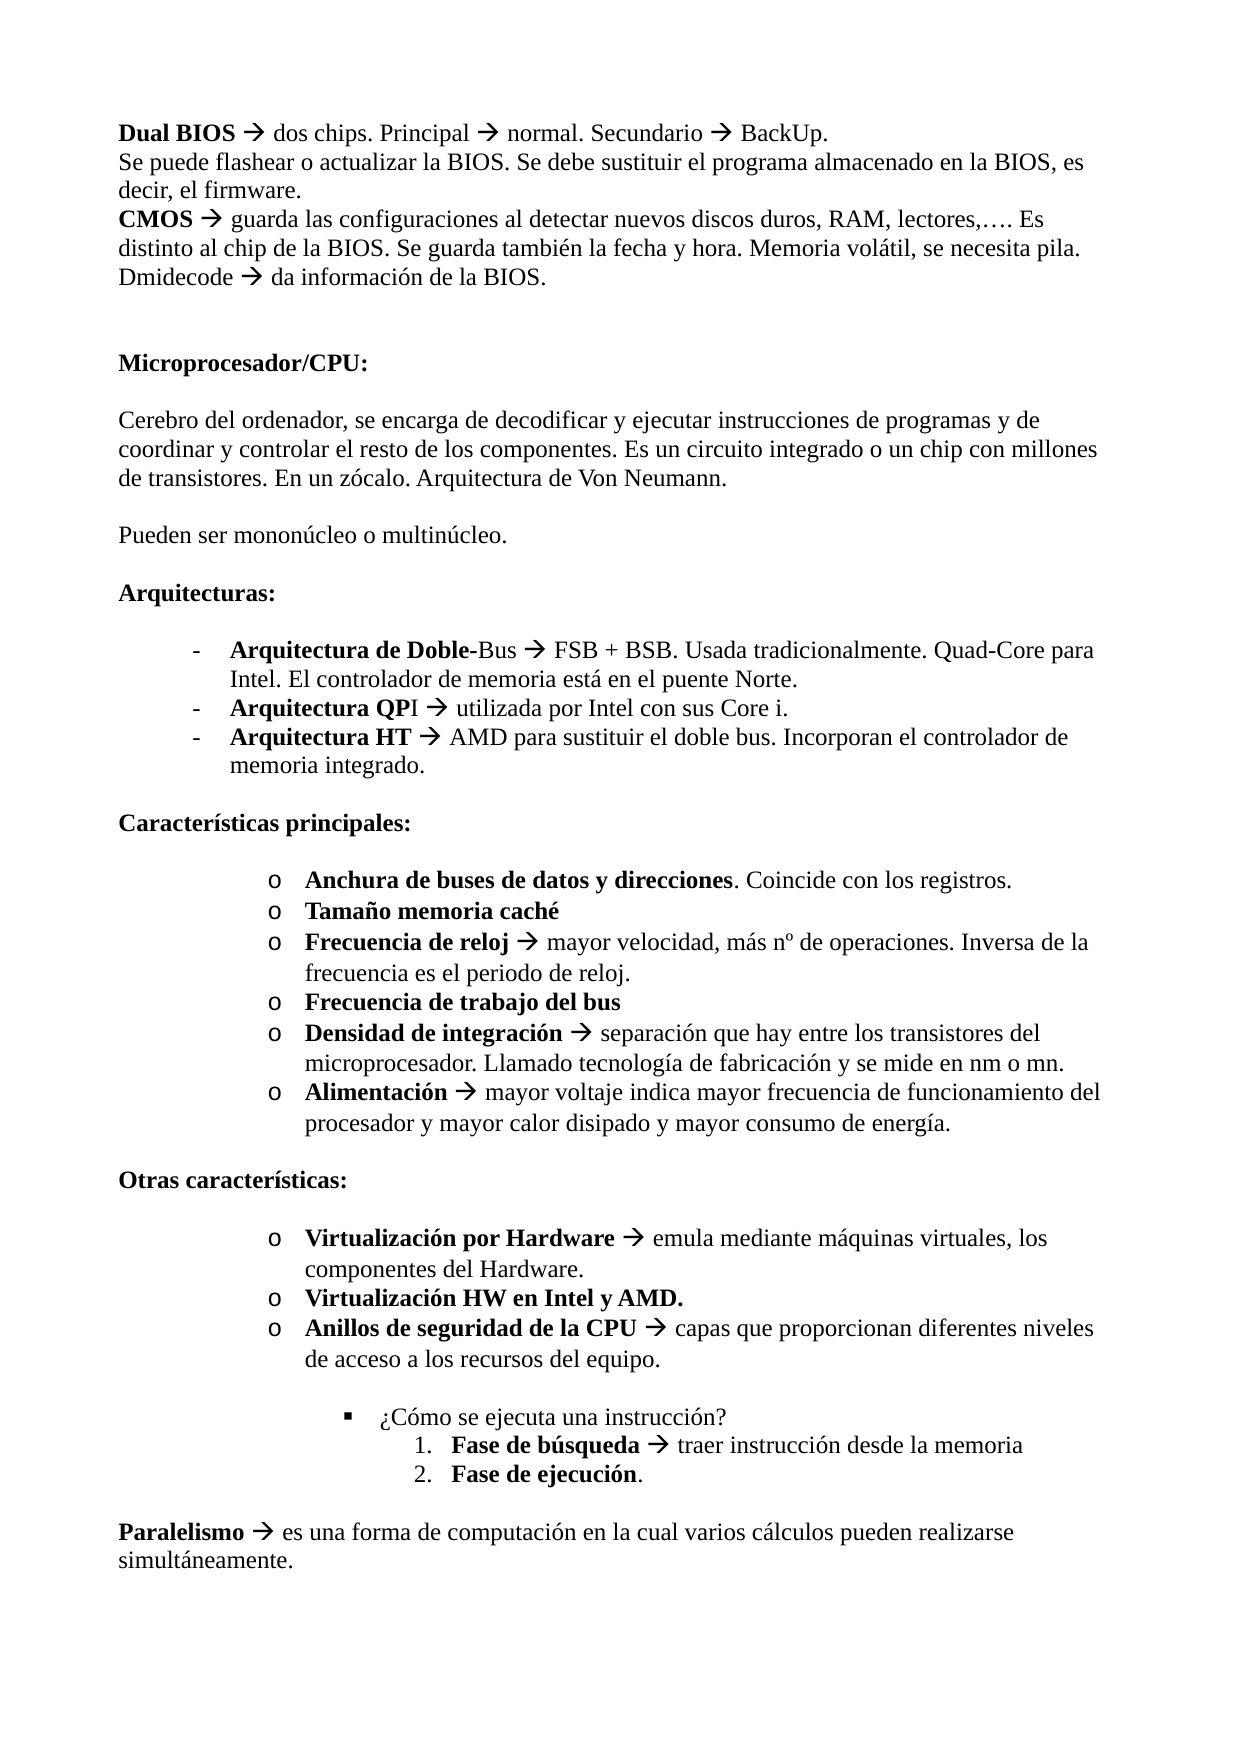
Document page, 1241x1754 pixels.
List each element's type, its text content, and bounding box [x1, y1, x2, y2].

list Frecuencia de trabajo del bus [267, 987, 1122, 1018]
list Fase de búsqueda  traer instrucción desde la memoria [413, 1431, 1122, 1459]
text Arquitecturas: [118, 578, 1122, 607]
list Tamaño memoria caché [267, 896, 1122, 927]
list Alimentación  mayor voltaje indica mayor frecuencia de funcionamiento del procesador y mayor calor disipado y mayor consumo de energía. [267, 1077, 1122, 1137]
list Arquitectura QPI  utilizada por Intel con sus Core i. [192, 693, 1122, 722]
list Arquitectura de Doble-Bus  FSB + BSB. Usada tradicionalmente. Quad-Core para Intel. El controlador de memoria está en el puente Norte. [192, 636, 1122, 693]
text CMOS  guarda las configuraciones al detectar nuevos discos duros, RAM, lectores,…. Es distinto al chip de la BIOS. Se guarda también la fecha y hora. Memoria volátil, se necesita pila. [118, 204, 1122, 262]
list Frecuencia de reloj  mayor velocidad, más nº de operaciones. Inversa de la frecuencia es el periodo de reloj. [267, 927, 1122, 987]
text Pueden ser mononúcleo o multinúcleo. [118, 521, 1122, 549]
text Características principales: [118, 808, 1122, 837]
list Fase de ejecución. [413, 1459, 1122, 1488]
list ¿Cómo se ejecuta una instrucción? [342, 1402, 1122, 1431]
text Otras características: [118, 1166, 1122, 1194]
list Virtualización por Hardware  emula mediante máquinas virtuales, los componentes del Hardware. [267, 1223, 1122, 1283]
list Anchura de buses de datos y direcciones. Coincide con los registros. [267, 866, 1122, 896]
text Cerebro del ordenador, se encarga de decodificar y ejecutar instrucciones de programas y de coordinar y controlar el resto de los componentes. Es un circuito integrado o un chip con millones de transistores. En un zócalo. Arquitectura de Von Neumann. [118, 406, 1122, 492]
text Se puede flashear o actualizar la BIOS. Se debe sustituir el programa almacenado en la BIOS, es decir, el firmware. [118, 147, 1122, 204]
text Dmidecode  da información de la BIOS. [118, 262, 1122, 291]
list Virtualización HW en Intel y AMD. [267, 1283, 1122, 1313]
list Arquitectura HT  AMD para sustituir el doble bus. Incorporan el controlador de memoria integrado. [192, 722, 1122, 779]
list Anillos de seguridad de la CPU  capas que proporcionan diferentes niveles de acceso a los recursos del equipo. [267, 1313, 1122, 1373]
text Paralelismo  es una forma de computación en la cual varios cálculos pueden realizarse simultáneamente. [118, 1517, 1122, 1574]
text Microprocesador/CPU: [118, 348, 1122, 377]
text Dual BIOS  dos chips. Principal  normal. Secundario  BackUp. [118, 118, 1122, 147]
list Densidad de integración  separación que hay entre los transistores del microprocesador. Llamado tecnología de fabricación y se mide en nm o mn. [267, 1018, 1122, 1077]
